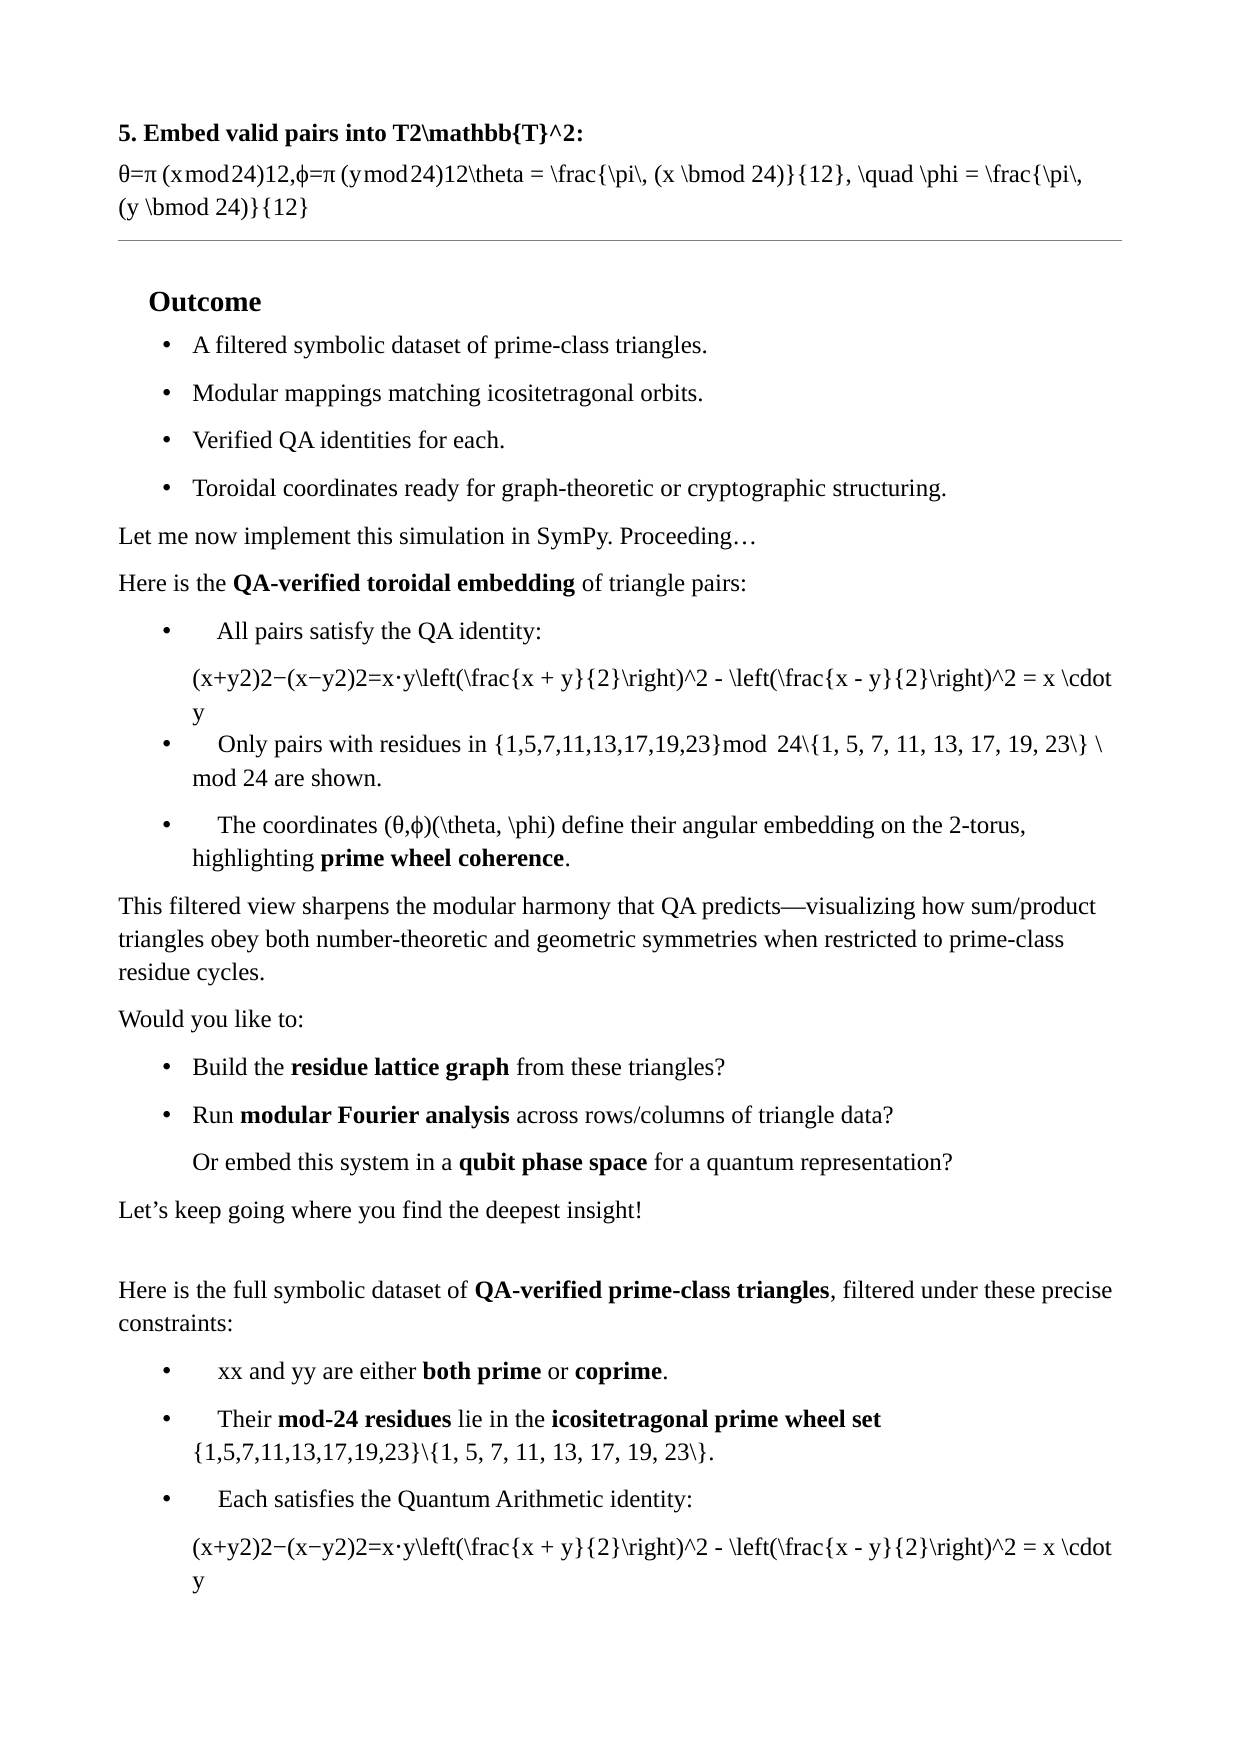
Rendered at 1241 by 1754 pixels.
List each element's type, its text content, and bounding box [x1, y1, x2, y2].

list (x+y2)2−(x−y2)2=x⋅y\left(\frac{x + y}{2}\right)^2 - \left(\frac{x - y}{2}\right)^2 = x \cdot y [162, 1532, 1122, 1594]
list (x+y2)2−(x−y2)2=x⋅y\left(\frac{x + y}{2}\right)^2 - \left(\frac{x - y}{2}\right)^2 = x \cdot y [162, 663, 1122, 725]
list ✅ Each satisfies the Quantum Arithmetic identity: [162, 1484, 1122, 1513]
list Or embed this system in a qubit phase space for a quantum representation? [162, 1147, 1122, 1176]
list ✅ Only pairs with residues in {1,5,7,11,13,17,19,23}mod 24\{1, 5, 7, 11, 13, 17, 19, 23\} \mod 24 are shown. [162, 729, 1122, 791]
list Verified QA identities for each. [162, 426, 1122, 454]
list A filtered symbolic dataset of prime-class triangles. [162, 330, 1122, 359]
text Let me now implement this simulation in SymPy. Proceeding… [118, 521, 1122, 549]
list ✅ Their mod-24 residues lie in the icositetragonal prime wheel set {1,5,7,11,13,17,19,23}\{1, 5, 7, 11, 13, 17, 19, 23\}. [162, 1404, 1122, 1466]
list Build the residue lattice graph from these triangles? [162, 1052, 1122, 1081]
list ✅ xx and yy are either both prime or coprime. [162, 1356, 1122, 1385]
list Toroidal coordinates ready for graph-theoretic or cryptographic structuring. [162, 473, 1122, 502]
list Run modular Fourier analysis across rows/columns of triangle data? [162, 1100, 1122, 1128]
text Here is the full symbolic dataset of QA-verified prime-class triangles, filtered under these precise constraints: [118, 1242, 1122, 1337]
text θ=π (x mod 24)12,ϕ=π (y mod 24)12\theta = \frac{\pi\, (x \bmod 24)}{12}, \quad \phi = \frac{\pi\, (y \bmod 24)}{12} [118, 159, 1122, 221]
text Let’s keep going where you find the deepest insight! [118, 1195, 1122, 1224]
subtitle 5. Embed valid pairs into T2\mathbb{T}^2: [118, 118, 1122, 147]
subtitle 🔧 Outcome [118, 284, 1122, 318]
text This filtered view sharpens the modular harmony that QA predicts—visualizing how sum/product triangles obey both number-theoretic and geometric symmetries when restricted to prime-class residue cycles. [118, 891, 1122, 986]
list ✅ The coordinates (θ,ϕ)(\theta, \phi) define their angular embedding on the 2-torus, highlighting prime wheel coherence. [162, 810, 1122, 872]
text Here is the QA-verified toroidal embedding of triangle pairs: [118, 568, 1122, 597]
list Modular mappings matching icositetragonal orbits. [162, 378, 1122, 407]
text Would you like to: [118, 1004, 1122, 1033]
list ✅ All pairs satisfy the QA identity: [162, 616, 1122, 645]
